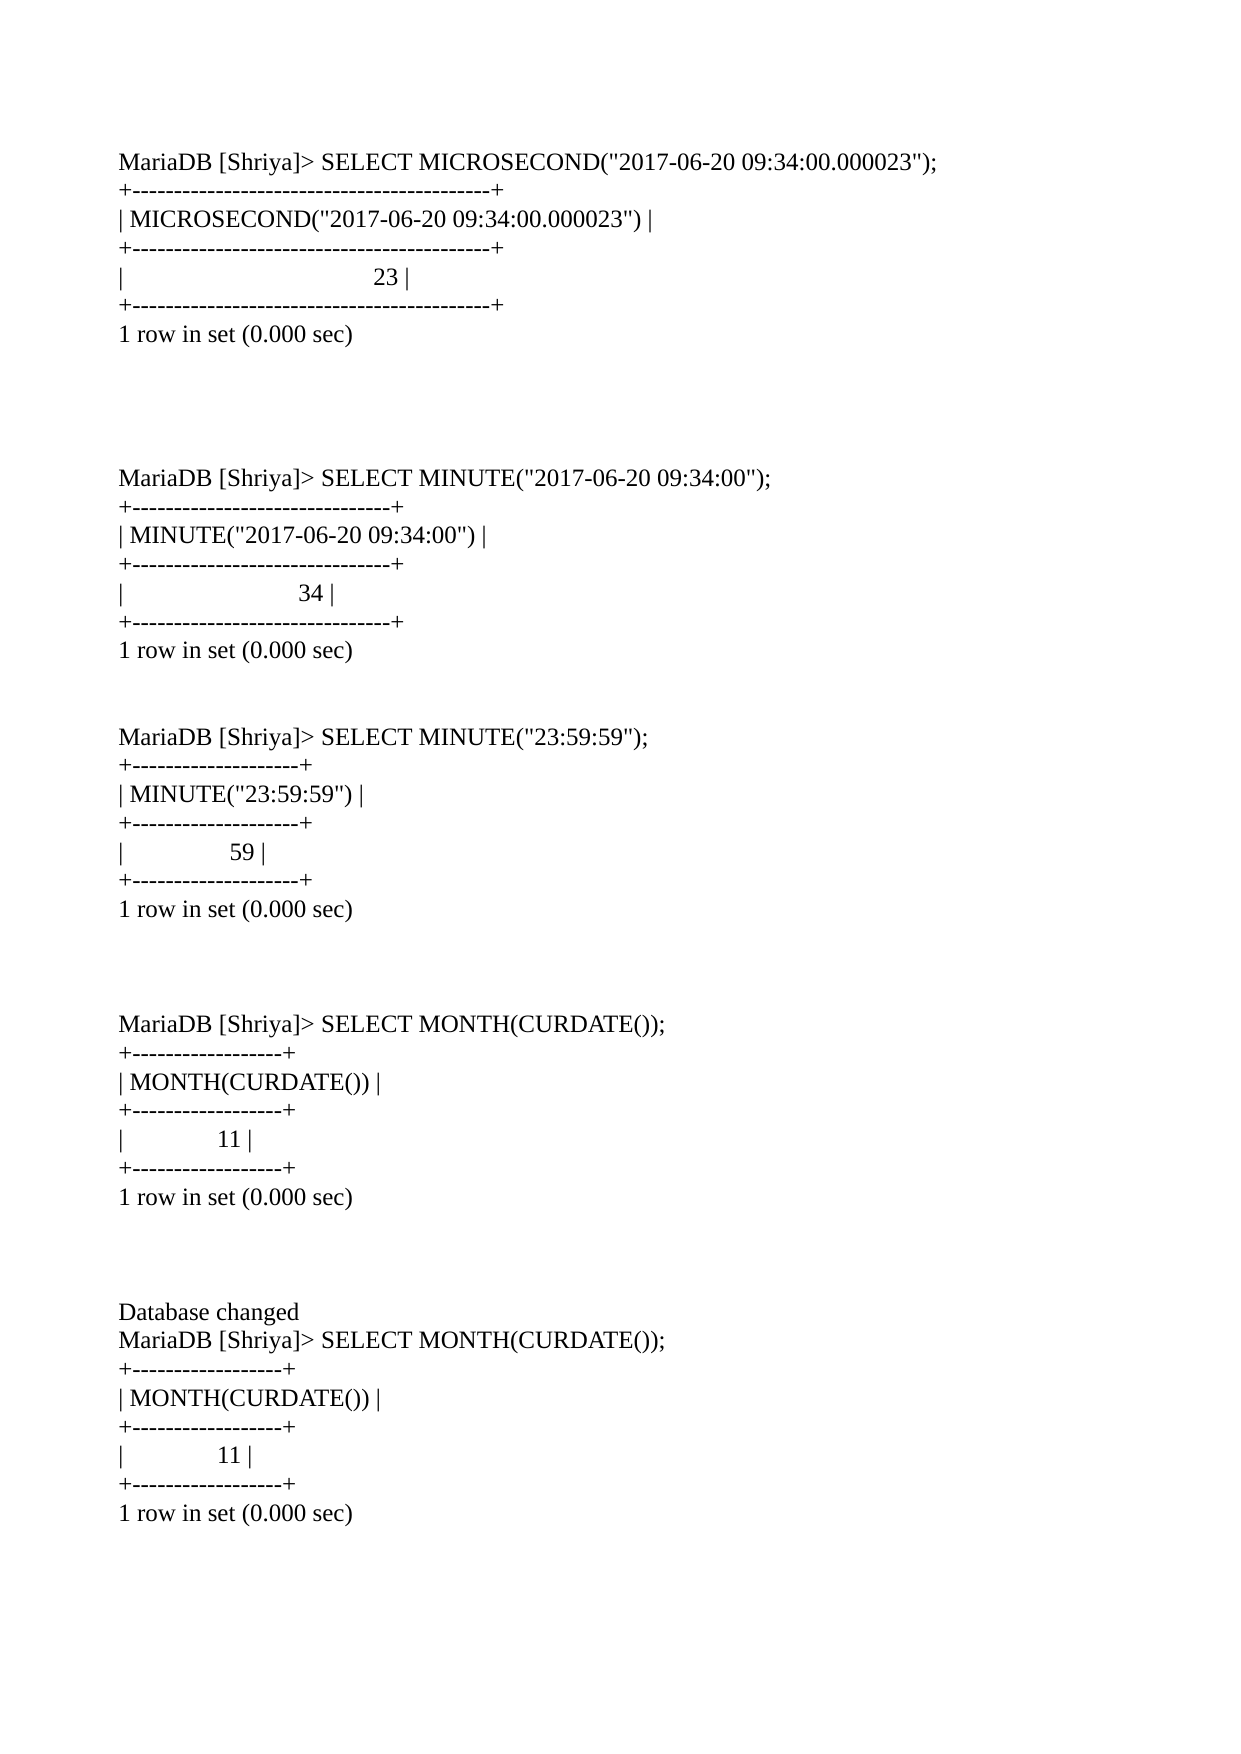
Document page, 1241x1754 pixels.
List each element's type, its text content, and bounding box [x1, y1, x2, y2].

text | MONTH(CURDATE()) | [118, 1383, 1122, 1412]
text | 59 | [118, 837, 1122, 866]
text +-------------------------------------------+ [118, 291, 1122, 319]
text 1 row in set (0.000 sec) [118, 636, 1122, 664]
text | 11 | [118, 1124, 1122, 1153]
text +--------------------+ [118, 751, 1122, 779]
text | 34 | [118, 578, 1122, 607]
text 1 row in set (0.000 sec) [118, 1182, 1122, 1211]
text MariaDB [Shriya]> SELECT MINUTE("2017-06-20 09:34:00"); [118, 463, 1122, 492]
text Database changed [118, 1297, 1122, 1326]
text +------------------+ [118, 1038, 1122, 1067]
text MariaDB [Shriya]> SELECT MICROSECOND("2017-06-20 09:34:00.000023"); [118, 147, 1122, 176]
text +-------------------------------+ [118, 607, 1122, 636]
text +------------------+ [118, 1153, 1122, 1182]
text 1 row in set (0.000 sec) [118, 319, 1122, 348]
text 1 row in set (0.000 sec) [118, 1498, 1122, 1527]
text +--------------------+ [118, 866, 1122, 894]
text +-------------------------------------------+ [118, 233, 1122, 262]
text | MINUTE("23:59:59") | [118, 779, 1122, 808]
text MariaDB [Shriya]> SELECT MONTH(CURDATE()); [118, 1326, 1122, 1354]
text | MONTH(CURDATE()) | [118, 1067, 1122, 1096]
text | MINUTE("2017-06-20 09:34:00") | [118, 521, 1122, 549]
text +-------------------------------+ [118, 492, 1122, 521]
text MariaDB [Shriya]> SELECT MONTH(CURDATE()); [118, 1009, 1122, 1038]
text | MICROSECOND("2017-06-20 09:34:00.000023") | [118, 204, 1122, 233]
text +------------------+ [118, 1096, 1122, 1124]
text | 23 | [118, 262, 1122, 291]
text +------------------+ [118, 1412, 1122, 1441]
text +------------------+ [118, 1354, 1122, 1383]
text | 11 | [118, 1441, 1122, 1469]
text +--------------------+ [118, 808, 1122, 837]
text +------------------+ [118, 1469, 1122, 1498]
text 1 row in set (0.000 sec) [118, 894, 1122, 923]
text +-------------------------------+ [118, 549, 1122, 578]
text +-------------------------------------------+ [118, 176, 1122, 204]
text MariaDB [Shriya]> SELECT MINUTE("23:59:59"); [118, 722, 1122, 751]
